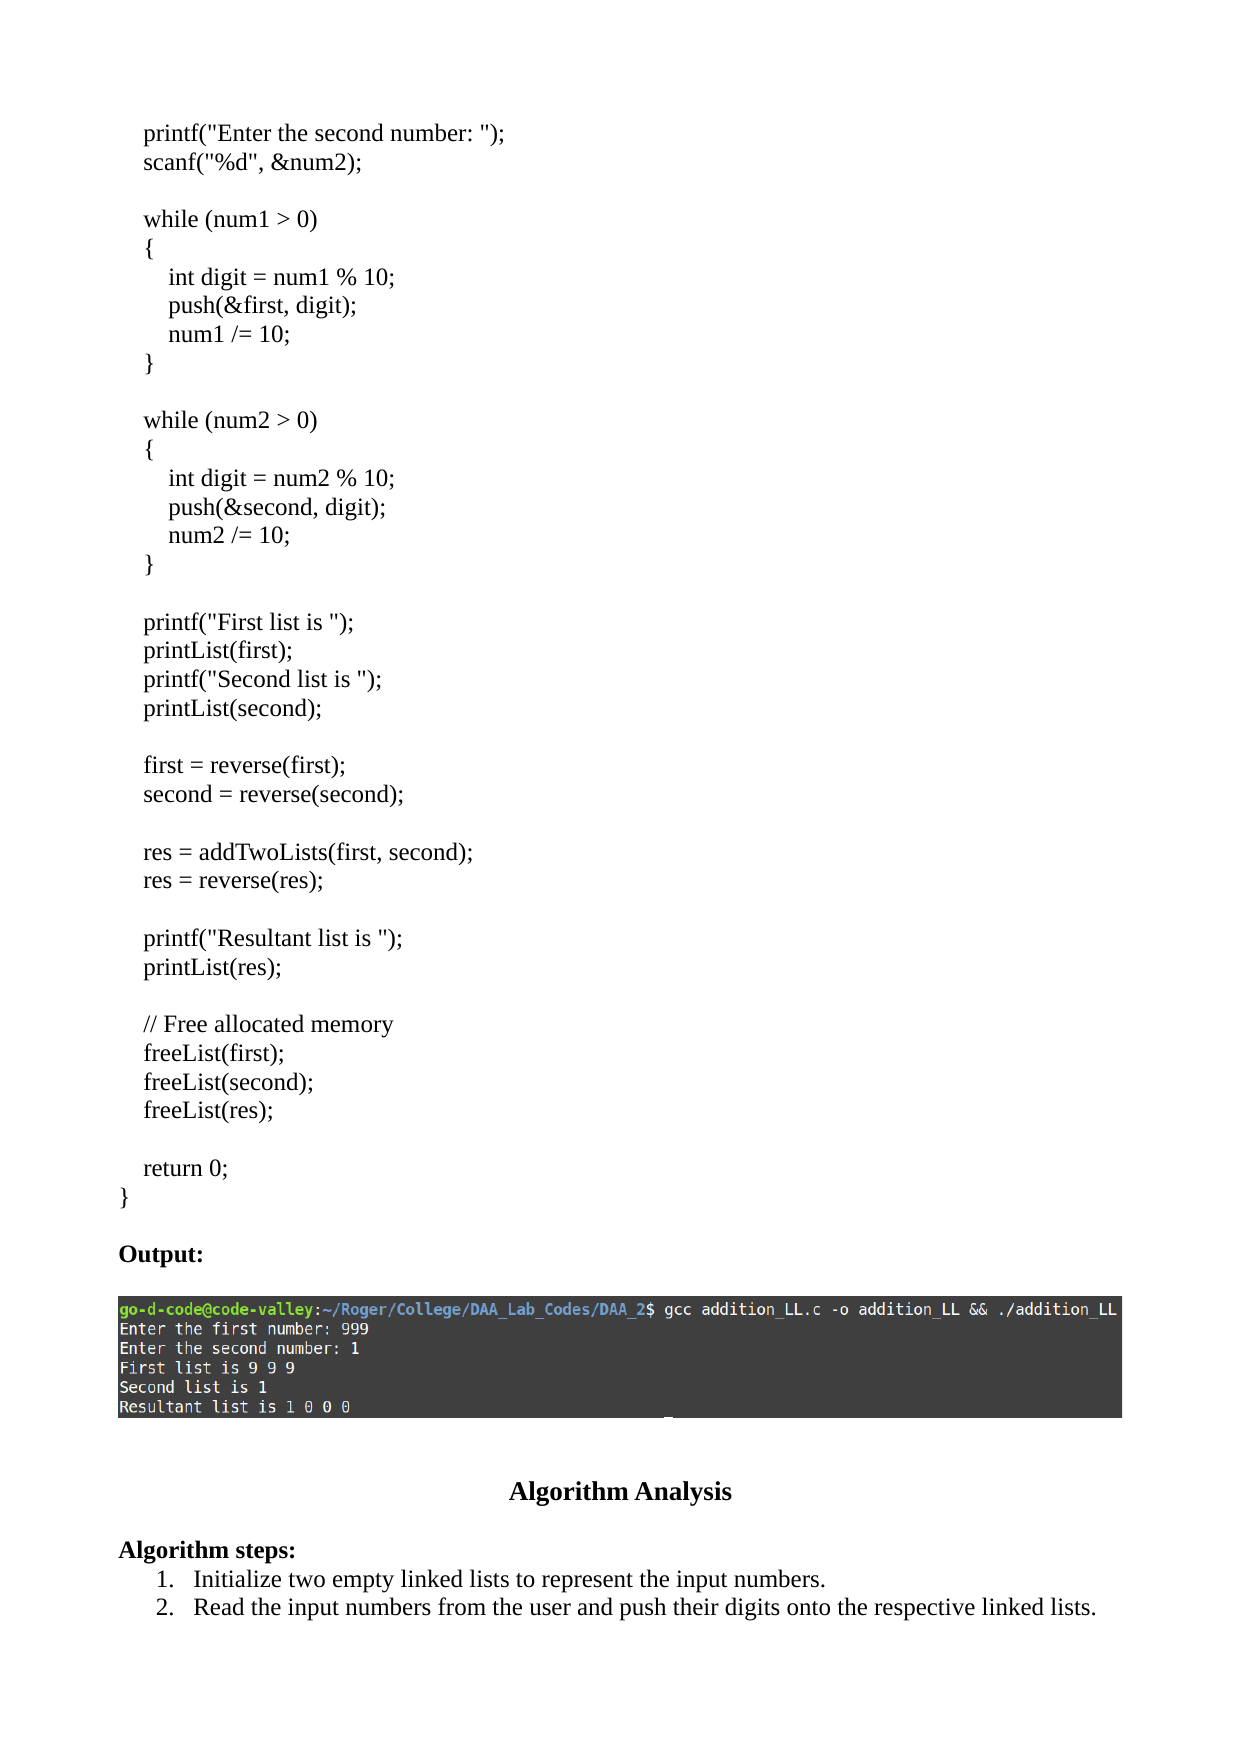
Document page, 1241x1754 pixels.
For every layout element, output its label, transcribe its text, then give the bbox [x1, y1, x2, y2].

text Algorithm Analysis [118, 1475, 1122, 1506]
text Algorithm steps: [118, 1535, 1122, 1564]
text while (num1 > 0) [118, 204, 1122, 233]
list Read the input numbers from the user and push their digits onto the respective linked lists. [156, 1592, 1122, 1621]
text num1 /= 10; [118, 319, 1122, 348]
text printf("Second list is "); [118, 664, 1122, 693]
text first = reverse(first); [118, 751, 1122, 779]
text scanf("%d", &num2); [118, 147, 1122, 176]
text printf("Enter the second number: "); [118, 118, 1122, 147]
text res = reverse(res); [118, 866, 1122, 894]
text printf("Resultant list is "); [118, 923, 1122, 952]
text int digit = num1 % 10; [118, 262, 1122, 291]
text push(&first, digit); [118, 291, 1122, 319]
text int digit = num2 % 10; [118, 463, 1122, 492]
text freeList(res); [118, 1096, 1122, 1124]
text freeList(second); [118, 1067, 1122, 1096]
text num2 /= 10; [118, 521, 1122, 549]
text } [118, 1182, 1122, 1211]
text { [118, 233, 1122, 262]
text printList(res); [118, 952, 1122, 981]
text Output: [118, 1239, 1122, 1268]
text { [118, 434, 1122, 463]
text // Free allocated memory [118, 1009, 1122, 1038]
text printf("First list is "); [118, 607, 1122, 636]
text return 0; [118, 1153, 1122, 1182]
list Initialize two empty linked lists to represent the input numbers. [156, 1564, 1122, 1592]
picture [118, 1296, 1123, 1418]
text push(&second, digit); [118, 492, 1122, 521]
text freeList(first); [118, 1038, 1122, 1067]
text } [118, 348, 1122, 377]
text } [118, 549, 1122, 578]
text printList(second); [118, 693, 1122, 722]
text res = addTwoLists(first, second); [118, 837, 1122, 866]
text printList(first); [118, 636, 1122, 664]
text while (num2 > 0) [118, 406, 1122, 434]
text second = reverse(second); [118, 779, 1122, 808]
